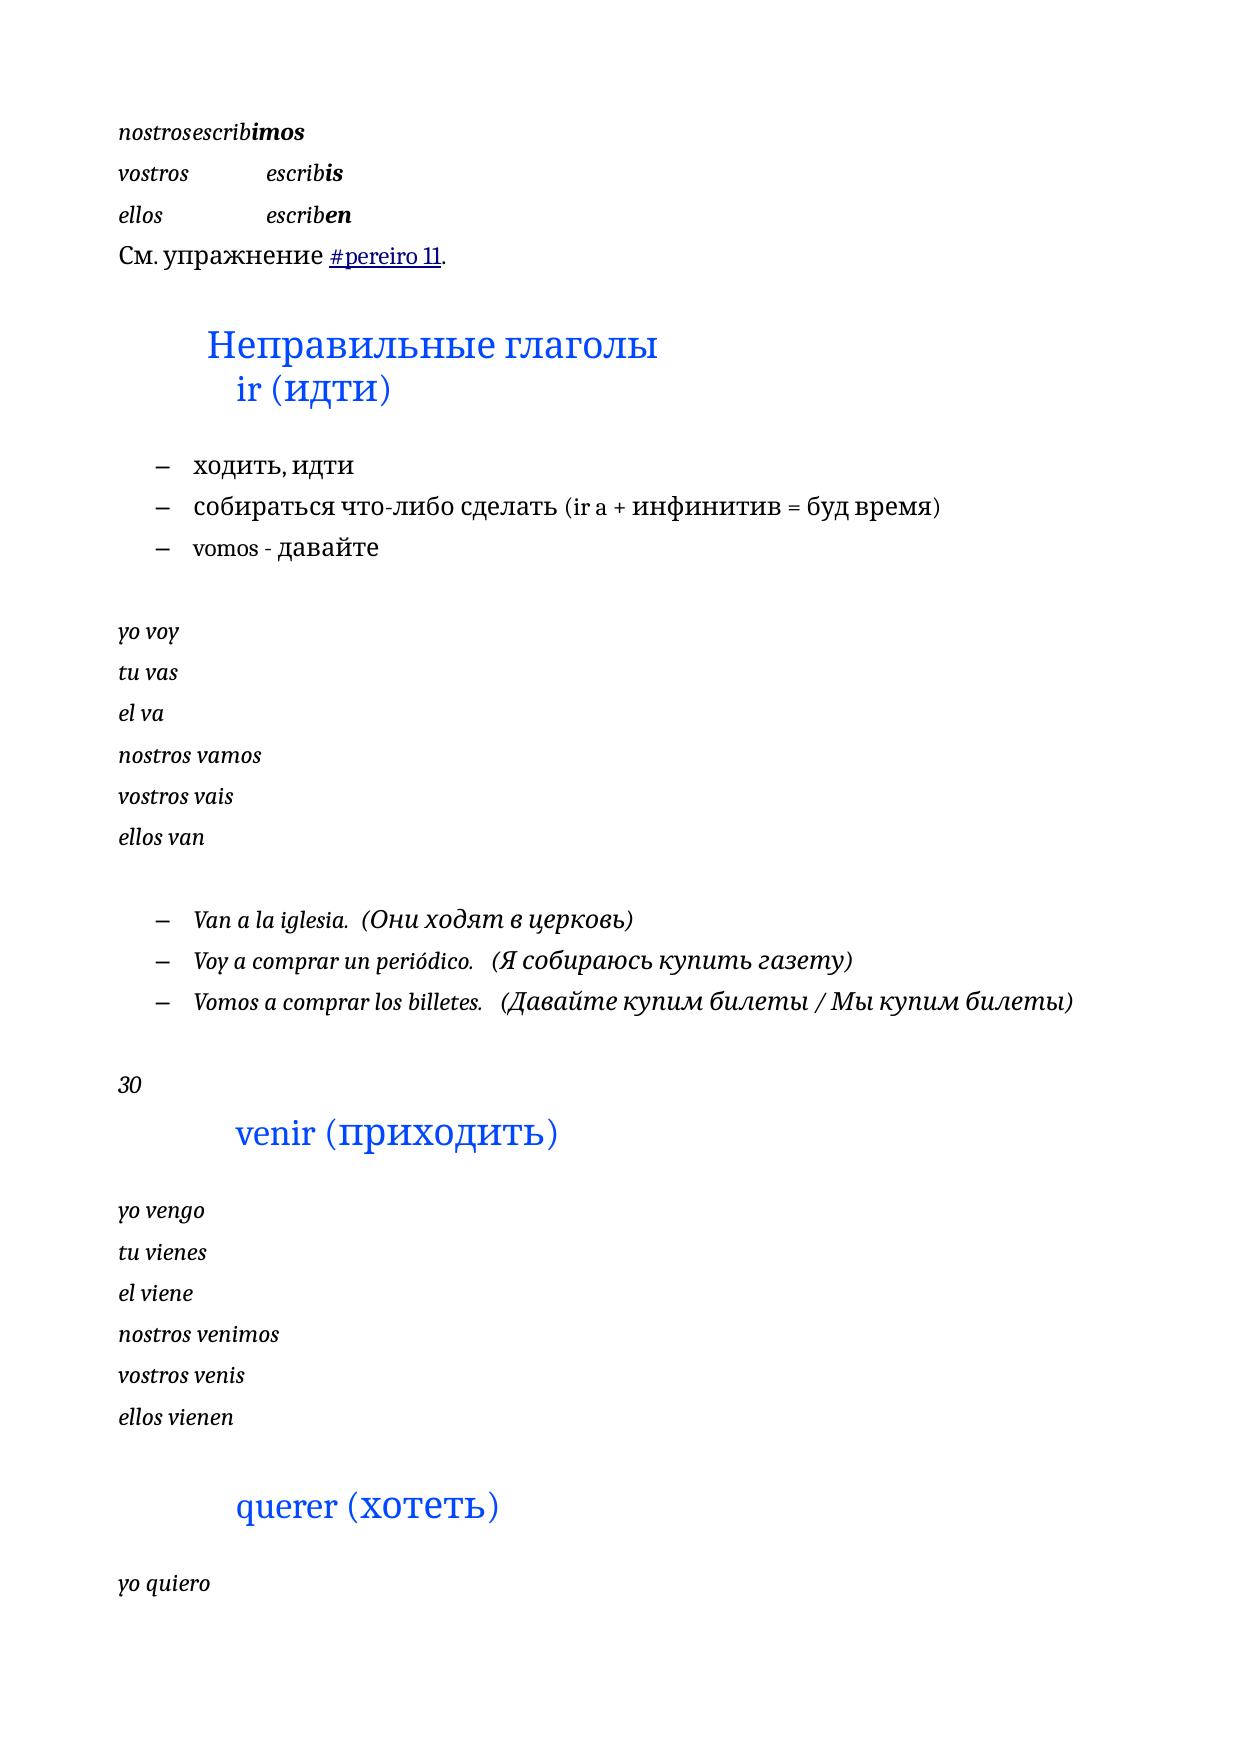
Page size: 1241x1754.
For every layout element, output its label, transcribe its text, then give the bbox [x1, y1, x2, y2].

text vostros venis [118, 1361, 1122, 1390]
text nostros venimos [118, 1320, 1122, 1349]
text vostros escribis [118, 159, 1122, 188]
text yo voy [118, 617, 1122, 646]
text yo vengo [118, 1196, 1122, 1225]
text el viene [118, 1279, 1122, 1307]
text См. упражнение #pereiro 11. [118, 242, 1122, 271]
list Vomos a comprar los billetes. (Давайте купим билеты / Мы купим билеты) [156, 988, 1122, 1017]
text ellos escriben [118, 201, 1122, 229]
text tu vienes [118, 1237, 1122, 1266]
text nostros escribimos [118, 118, 1122, 147]
list ходить, идти [156, 452, 1122, 481]
text venir (приходить) [236, 1112, 1122, 1155]
text ir (идти) [236, 367, 1122, 411]
text ellos van [118, 823, 1122, 852]
list Van a la iglesia. (Они ходят в церковь) [156, 906, 1122, 934]
list собираться что-либо сделать (ir a + инфинитив = буд время) [156, 493, 1122, 522]
text tu vas [118, 658, 1122, 687]
text querer (хотеть) [236, 1485, 1122, 1528]
text 35 [118, 1071, 1122, 1099]
text Неправильные глаголы [207, 324, 1122, 367]
text yo quiero [118, 1569, 1122, 1598]
text el va [118, 699, 1122, 728]
text ellos vienen [118, 1402, 1122, 1431]
text nostros vamos [118, 741, 1122, 769]
list Voy a comprar un periódico. (Я собираюсь купить газету) [156, 947, 1122, 976]
list vomos - давайте [156, 534, 1122, 563]
text vostros vais [118, 782, 1122, 811]
